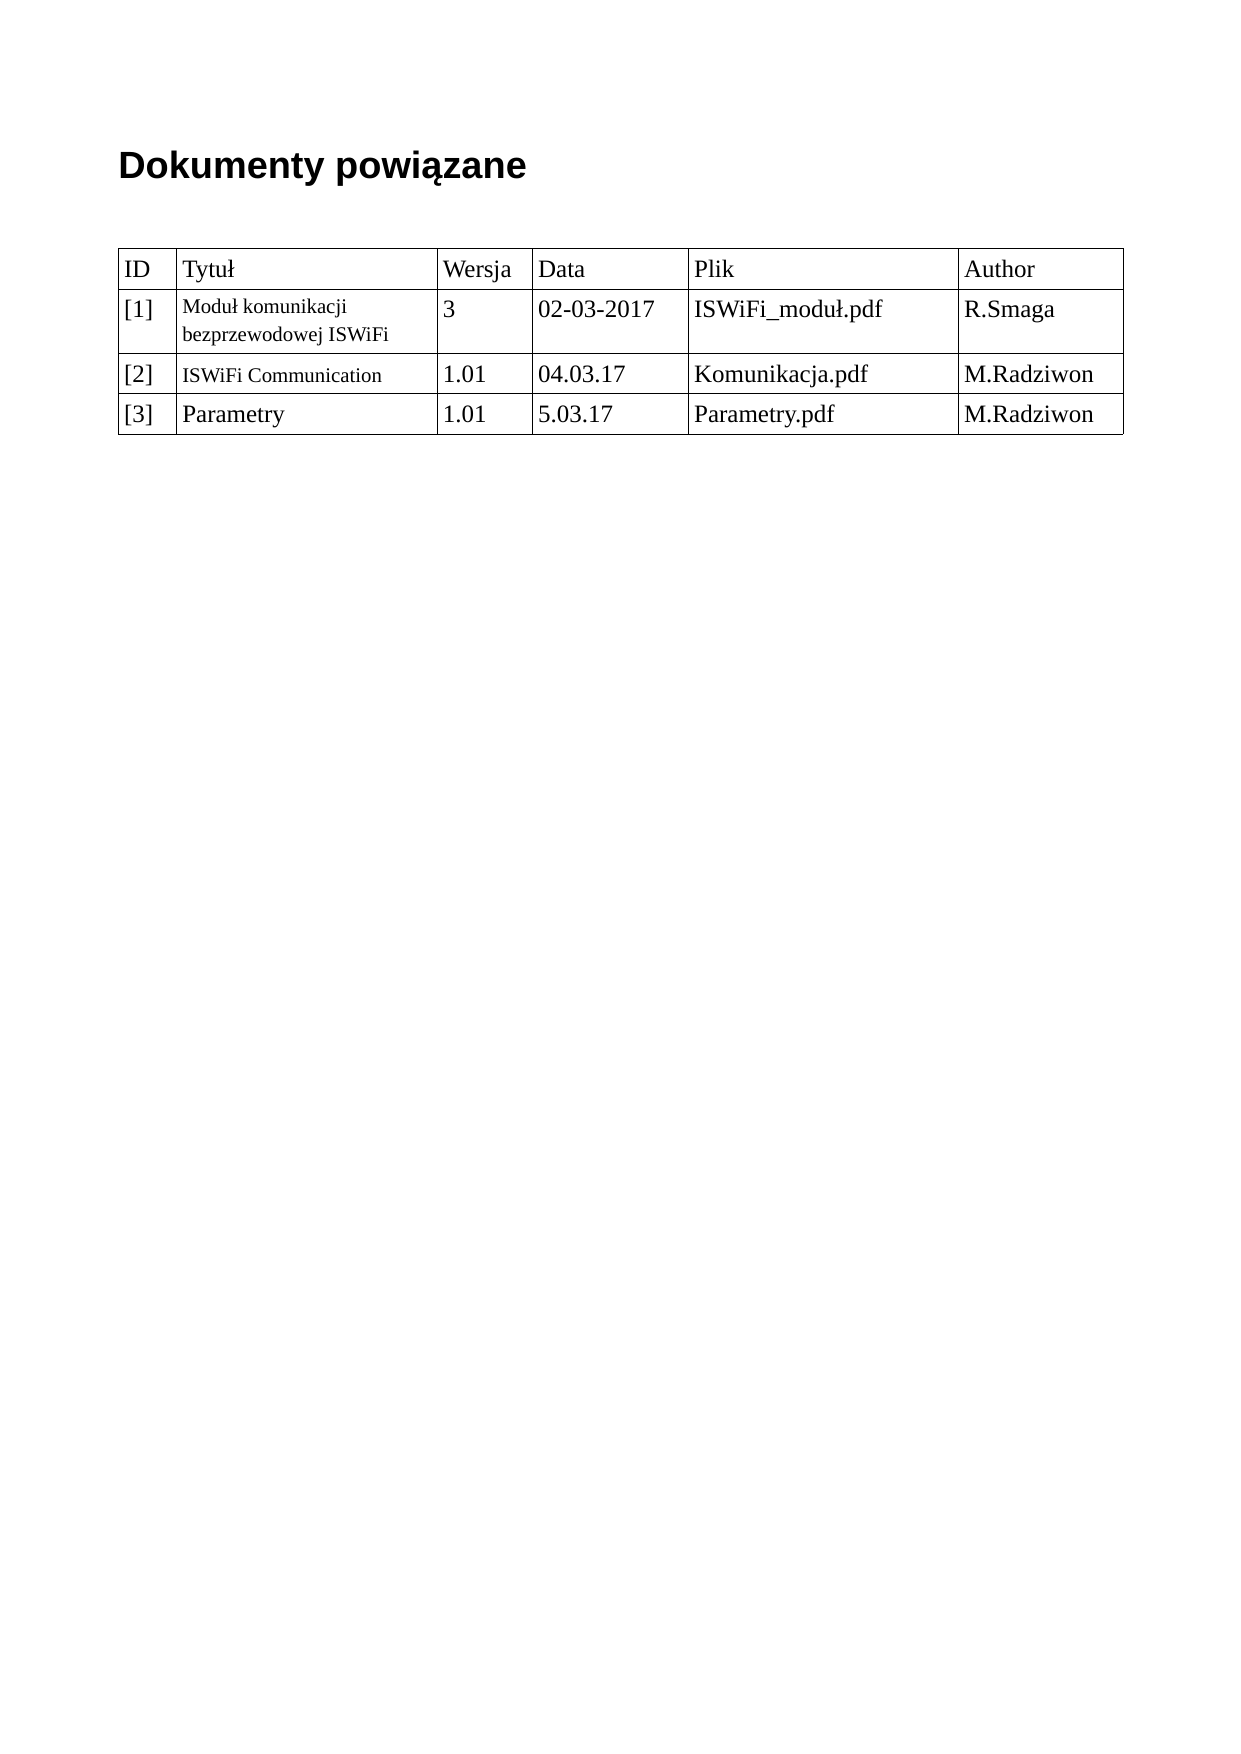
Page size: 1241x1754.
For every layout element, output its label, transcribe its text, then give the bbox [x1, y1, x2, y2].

table_cell 1.01 [438, 394, 532, 434]
table_cell [2] [119, 354, 176, 393]
table_cell 1.01 [438, 354, 532, 393]
table_header Wersja [438, 249, 532, 289]
table_header ID [119, 249, 176, 289]
table_cell R.Smaga [959, 290, 1123, 353]
table_header Data [533, 249, 688, 289]
table_cell 02-03-2017 [533, 290, 688, 353]
table_header Author [959, 249, 1123, 289]
table_cell M.Radziwon [959, 394, 1123, 434]
table_cell ISWiFi Communication [177, 354, 437, 393]
table_cell 04.03.17 [533, 354, 688, 393]
table_cell [1] [119, 290, 176, 353]
table_cell [3] [119, 394, 176, 434]
table_cell Parametry.pdf [689, 394, 958, 434]
table_cell M.Radziwon [959, 354, 1123, 393]
table_cell Parametry [177, 394, 437, 434]
table_cell ISWiFi_moduł.pdf [689, 290, 958, 353]
table_cell Moduł komunikacji bezprzewodowej ISWiFi [177, 290, 437, 353]
table_cell 3 [438, 290, 532, 353]
table_header Plik [689, 249, 958, 289]
table_cell 5.03.17 [533, 394, 688, 434]
table_cell Komunikacja.pdf [689, 354, 958, 393]
table_header Tytuł [177, 249, 437, 289]
subtitle Dokumenty powiązane [118, 143, 1122, 187]
